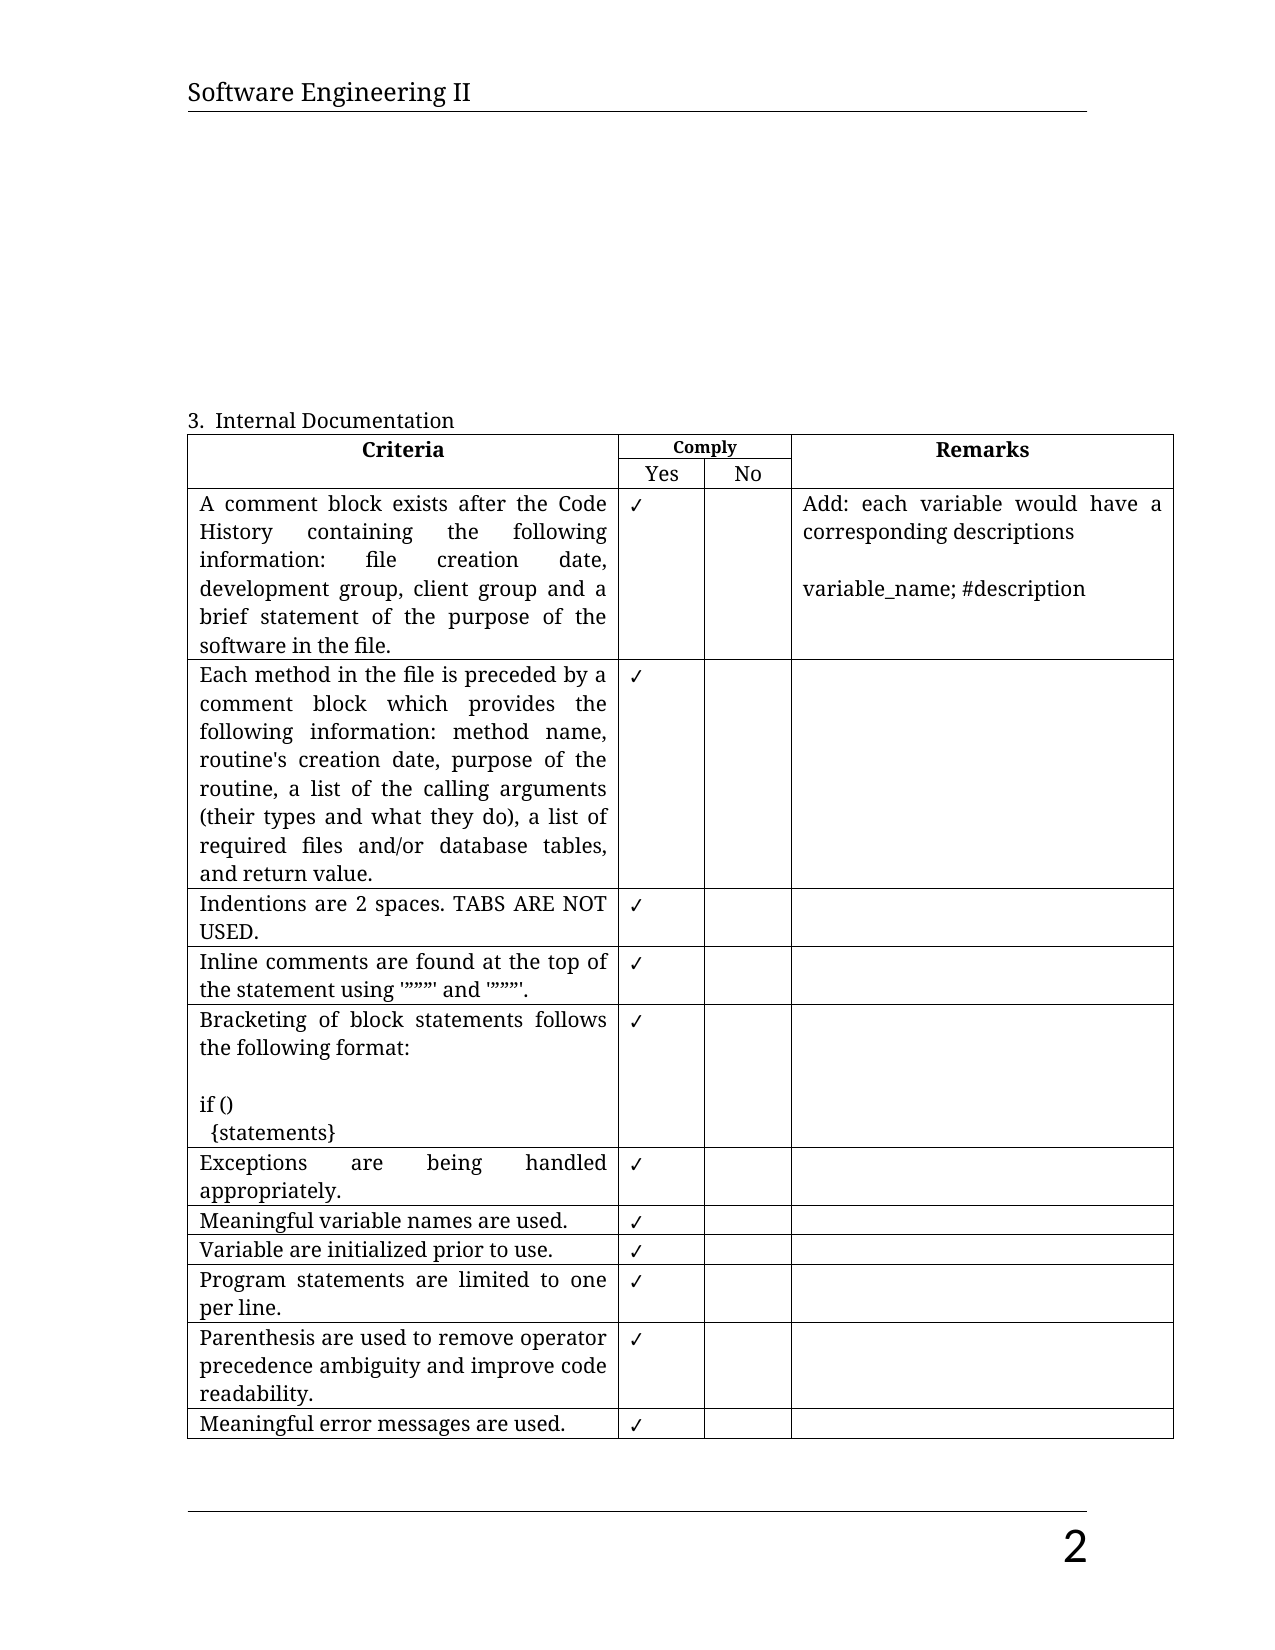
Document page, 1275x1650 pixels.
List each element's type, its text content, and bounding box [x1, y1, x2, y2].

text 3. Internal Documentation [187, 406, 1087, 434]
table_cell [705, 1206, 791, 1234]
table_cell Meaningful variable names are used. [188, 1206, 618, 1234]
table_cell [705, 1323, 791, 1408]
table_cell ✔ [619, 1235, 704, 1264]
table_cell [792, 947, 1173, 1004]
table_cell Meaningful error messages are used. [188, 1409, 618, 1437]
table_cell Each method in the file is preceded by a comment block which provides the following information: method name, routine's creation date, purpose of the routine, a list of the calling arguments (their types and what they do), a list of required files and/or database tables, and return value. [188, 660, 618, 888]
table_cell [792, 1409, 1173, 1437]
table_cell Parenthesis are used to remove operator precedence ambiguity and improve code readability. [188, 1323, 618, 1408]
table_cell Exceptions are being handled appropriately. [188, 1148, 618, 1205]
table_cell Indentions are 2 spaces. TABS ARE NOT USED. [188, 889, 618, 946]
table_cell ✔ [619, 489, 704, 659]
table_cell [705, 1409, 791, 1437]
table_cell A comment block exists after the Code History containing the following information: file creation date, development group, client group and a brief statement of the purpose of the software in the file. [188, 489, 618, 659]
table_cell [792, 889, 1173, 946]
table_cell Variable are initialized prior to use. [188, 1235, 618, 1264]
table_cell [792, 660, 1173, 888]
table_header Criteria [188, 435, 618, 488]
table_cell [705, 1265, 791, 1322]
table_cell Program statements are limited to one per line. [188, 1265, 618, 1322]
table_cell [705, 1235, 791, 1264]
table_cell ✔ [619, 889, 704, 946]
table_cell [792, 1005, 1173, 1147]
table_cell No [705, 459, 791, 488]
table_cell Bracketing of block statements follows the following format: if () {statements} [188, 1005, 618, 1147]
table_cell ✔ [619, 1148, 704, 1205]
table_cell ✔ [619, 1206, 704, 1234]
table_cell [705, 660, 791, 888]
table_cell Add: each variable would have a corresponding descriptions variable_name; #description [792, 489, 1173, 659]
table_cell [705, 947, 791, 1004]
table_cell Yes [619, 459, 704, 488]
table_cell Inline comments are found at the top of the statement using '”””' and '”””'. [188, 947, 618, 1004]
table_cell [705, 1005, 791, 1147]
table_header Comply [619, 435, 791, 458]
table_cell ✔ [619, 1265, 704, 1322]
table_cell ✔ [619, 1409, 704, 1437]
table_cell [705, 889, 791, 946]
table_cell [792, 1148, 1173, 1205]
table_cell ✔ [619, 1323, 704, 1408]
table_cell [705, 1148, 791, 1205]
table_cell [792, 1323, 1173, 1408]
table_cell ✔ [619, 660, 704, 888]
table_cell ✔ [619, 947, 704, 1004]
table_cell [792, 1235, 1173, 1264]
table_cell ✔ [619, 1005, 704, 1147]
table_cell [792, 1206, 1173, 1234]
table_cell [705, 489, 791, 659]
table_cell [792, 1265, 1173, 1322]
table_header Remarks [792, 435, 1173, 488]
